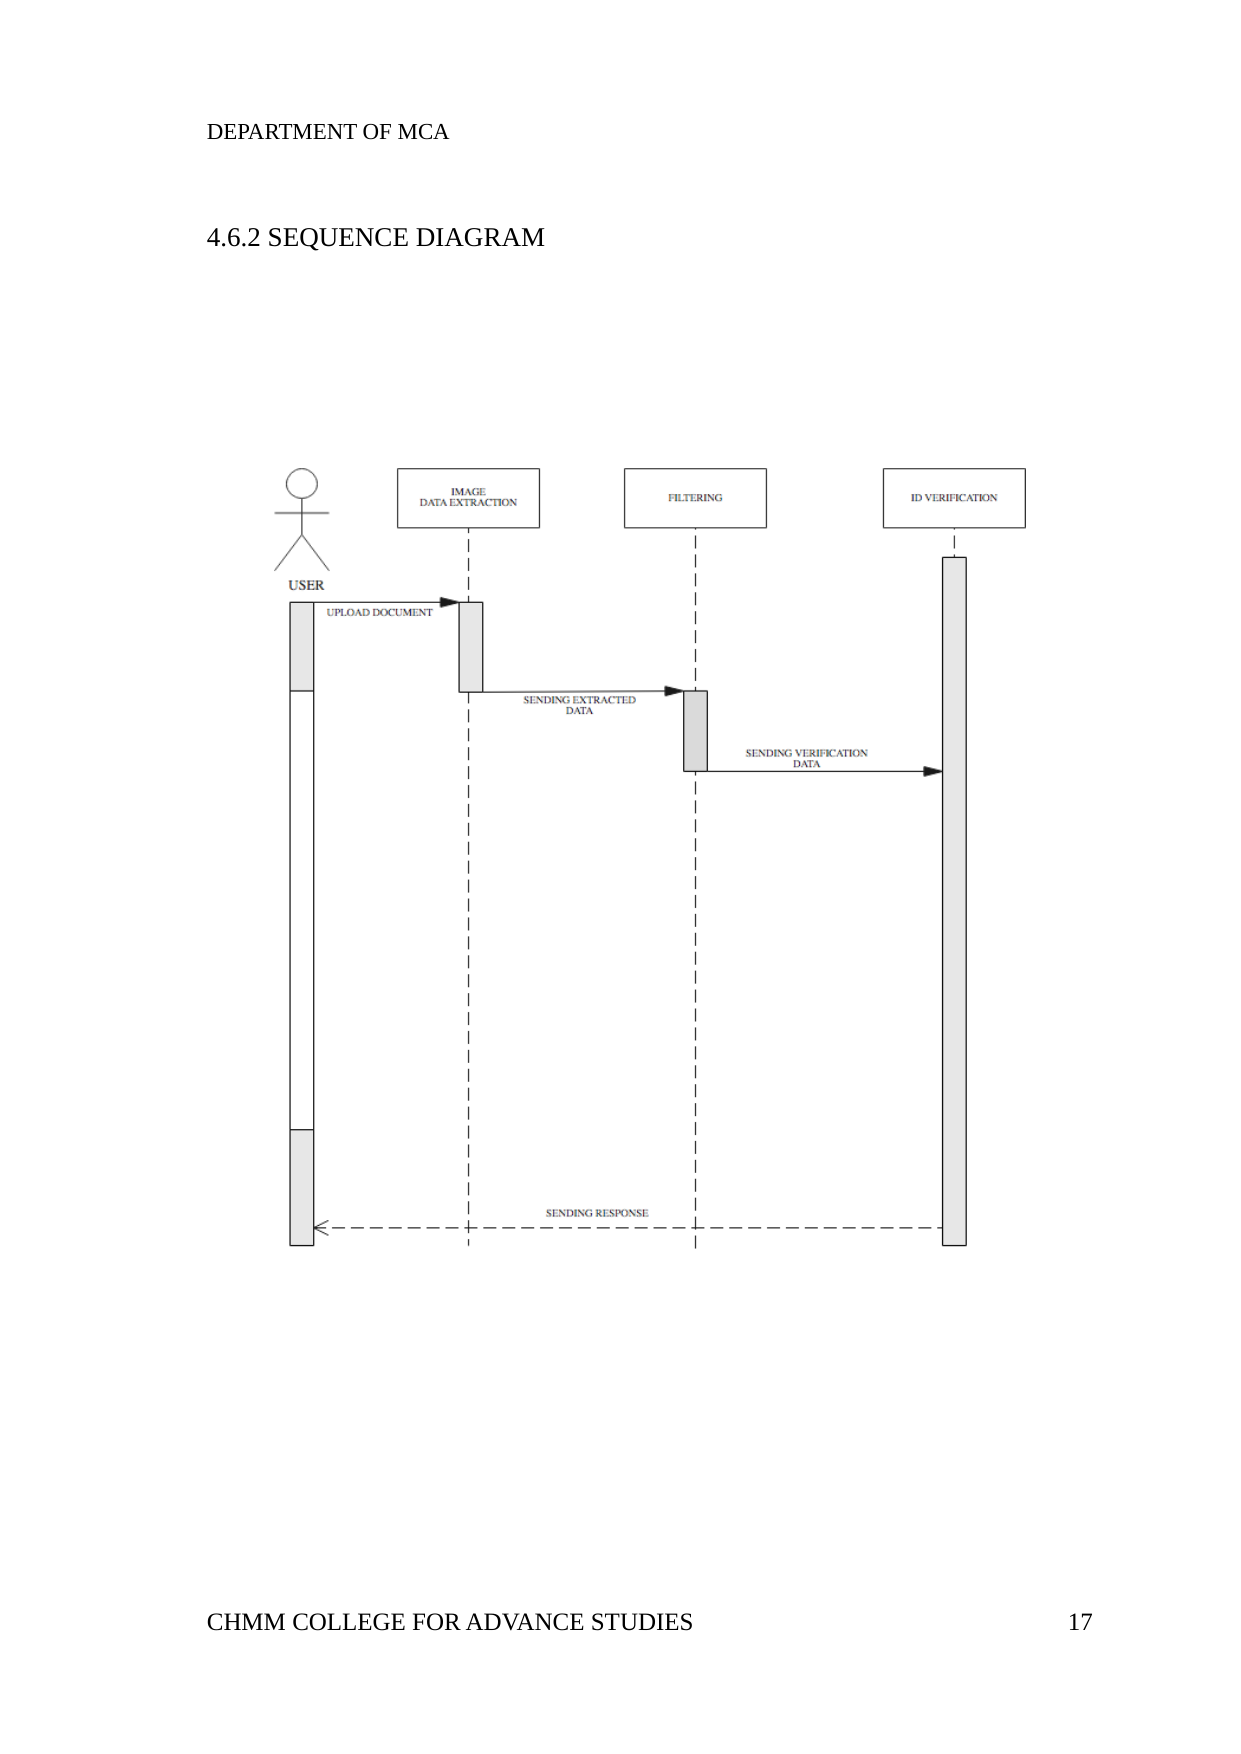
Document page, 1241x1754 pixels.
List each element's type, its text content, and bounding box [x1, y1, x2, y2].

picture [273, 468, 1026, 1251]
text 4.6.2 SEQUENCE DIAGRAM [207, 221, 1093, 252]
